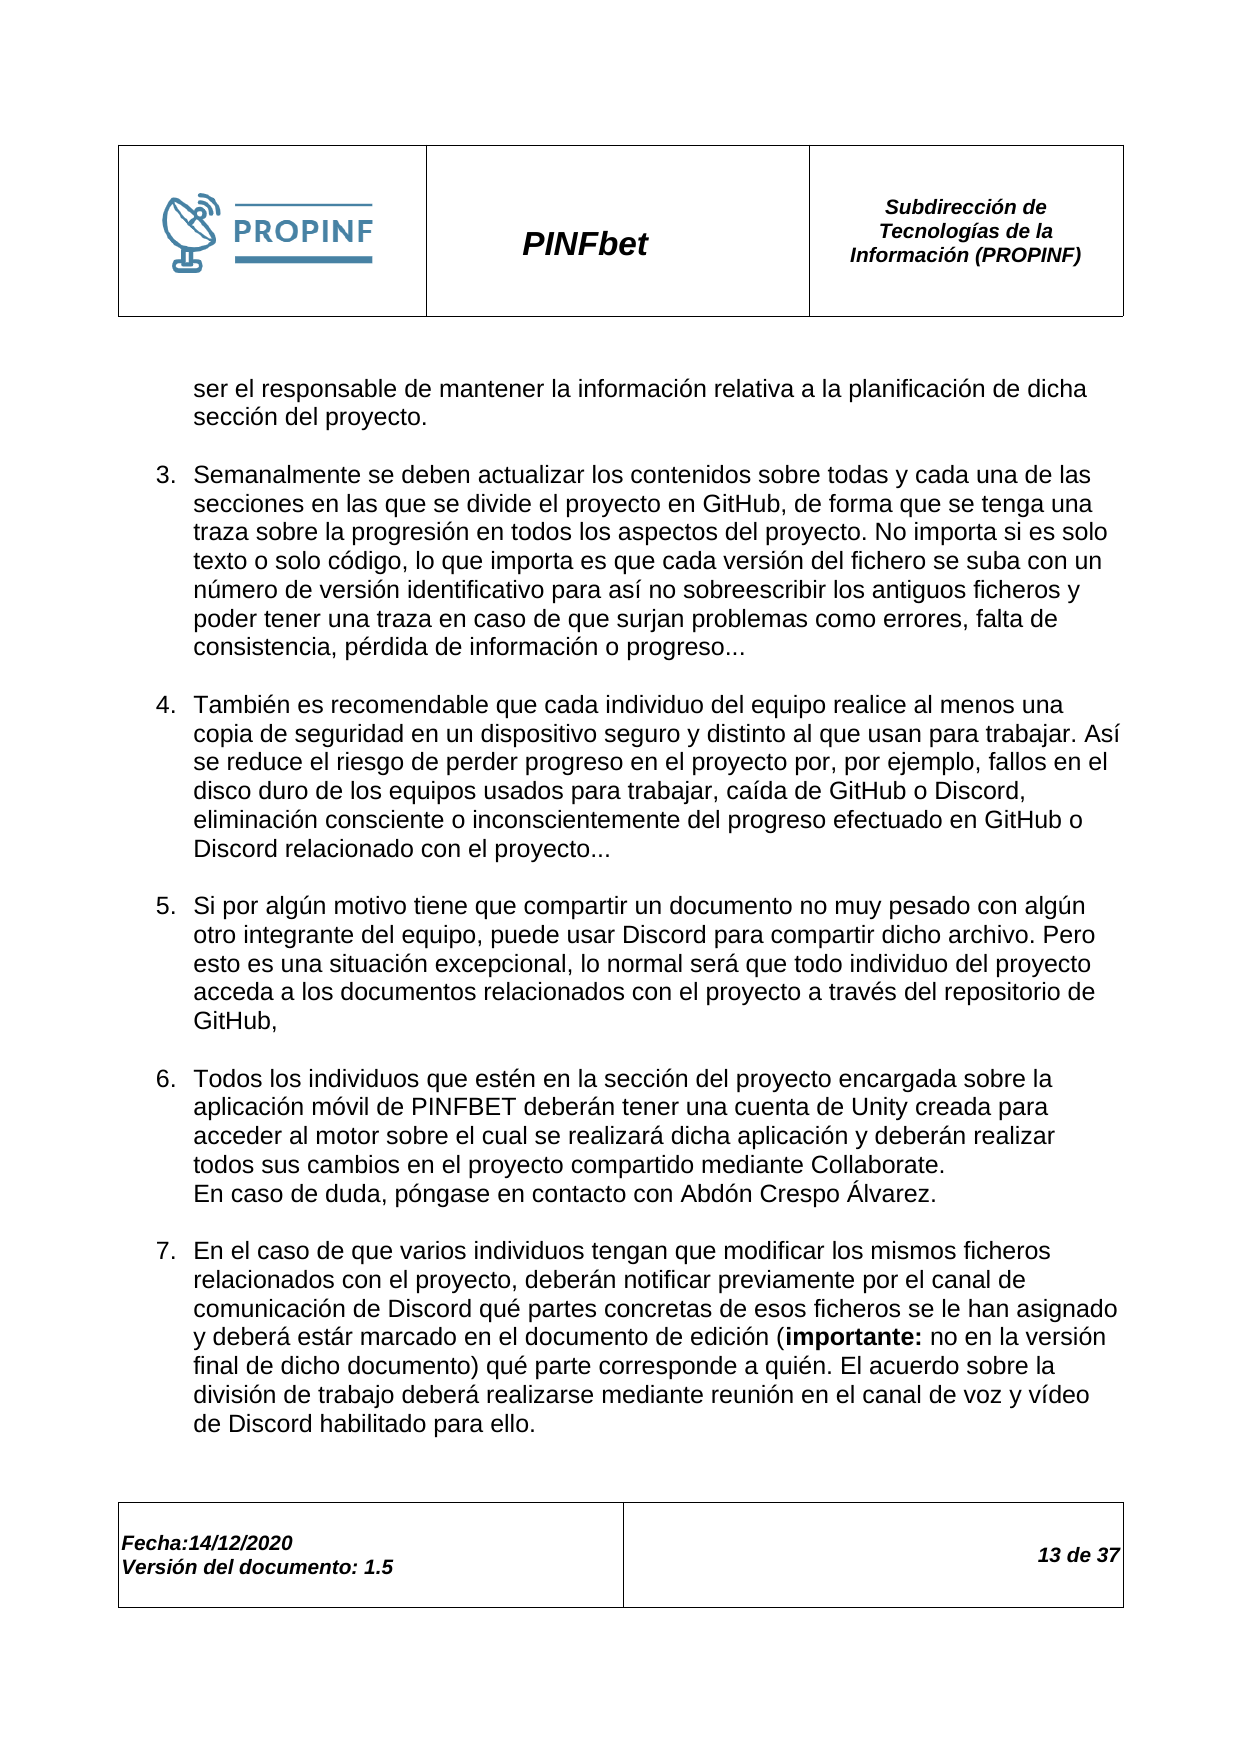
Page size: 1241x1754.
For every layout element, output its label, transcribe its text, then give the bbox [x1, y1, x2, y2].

list Todos los individuos que estén en la sección del proyecto encargada sobre la aplicación móvil de PINFBET deberán tener una cuenta de Unity creada para acceder al motor sobre el cual se realizará dicha aplicación y deberán realizar todos sus cambios en el proyecto compartido mediante Collaborate. [156, 1064, 1122, 1179]
picture [126, 170, 414, 301]
list En caso de duda, póngase en contacto con Abdón Crespo Álvarez. [156, 1179, 1122, 1207]
list ser el responsable de mantener la información relativa a la planificación de dicha sección del proyecto. [156, 374, 1122, 431]
list También es recomendable que cada individuo del equipo realice al menos una copia de seguridad en un dispositivo seguro y distinto al que usan para trabajar. Así se reduce el riesgo de perder progreso en el proyecto por, por ejemplo, fallos en el disco duro de los equipos usados para trabajar, caída de GitHub o Discord, eliminación consciente o inconscientemente del progreso efectuado en GitHub o Discord relacionado con el proyecto... [156, 690, 1122, 862]
list En el caso de que varios individuos tengan que modificar los mismos ficheros relacionados con el proyecto, deberán notificar previamente por el canal de comunicación de Discord qué partes concretas de esos ficheros se le han asignado y deberá estár marcado en el documento de edición (importante: no en la versión final de dicho documento) qué parte corresponde a quién. El acuerdo sobre la división de trabajo deberá realizarse mediante reunión en el canal de voz y vídeo de Discord habilitado para ello. [156, 1236, 1122, 1437]
list Si por algún motivo tiene que compartir un documento no muy pesado con algún otro integrante del equipo, puede usar Discord para compartir dicho archivo. Pero esto es una situación excepcional, lo normal será que todo individuo del proyecto acceda a los documentos relacionados con el proyecto a través del repositorio de GitHub, [156, 891, 1122, 1035]
list Semanalmente se deben actualizar los contenidos sobre todas y cada una de las secciones en las que se divide el proyecto en GitHub, de forma que se tenga una traza sobre la progresión en todos los aspectos del proyecto. No importa si es solo texto o solo código, lo que importa es que cada versión del fichero se suba con un número de versión identificativo para así no sobreescribir los antiguos ficheros y poder tener una traza en caso de que surjan problemas como errores, falta de consistencia, pérdida de información o progreso... [156, 460, 1122, 661]
